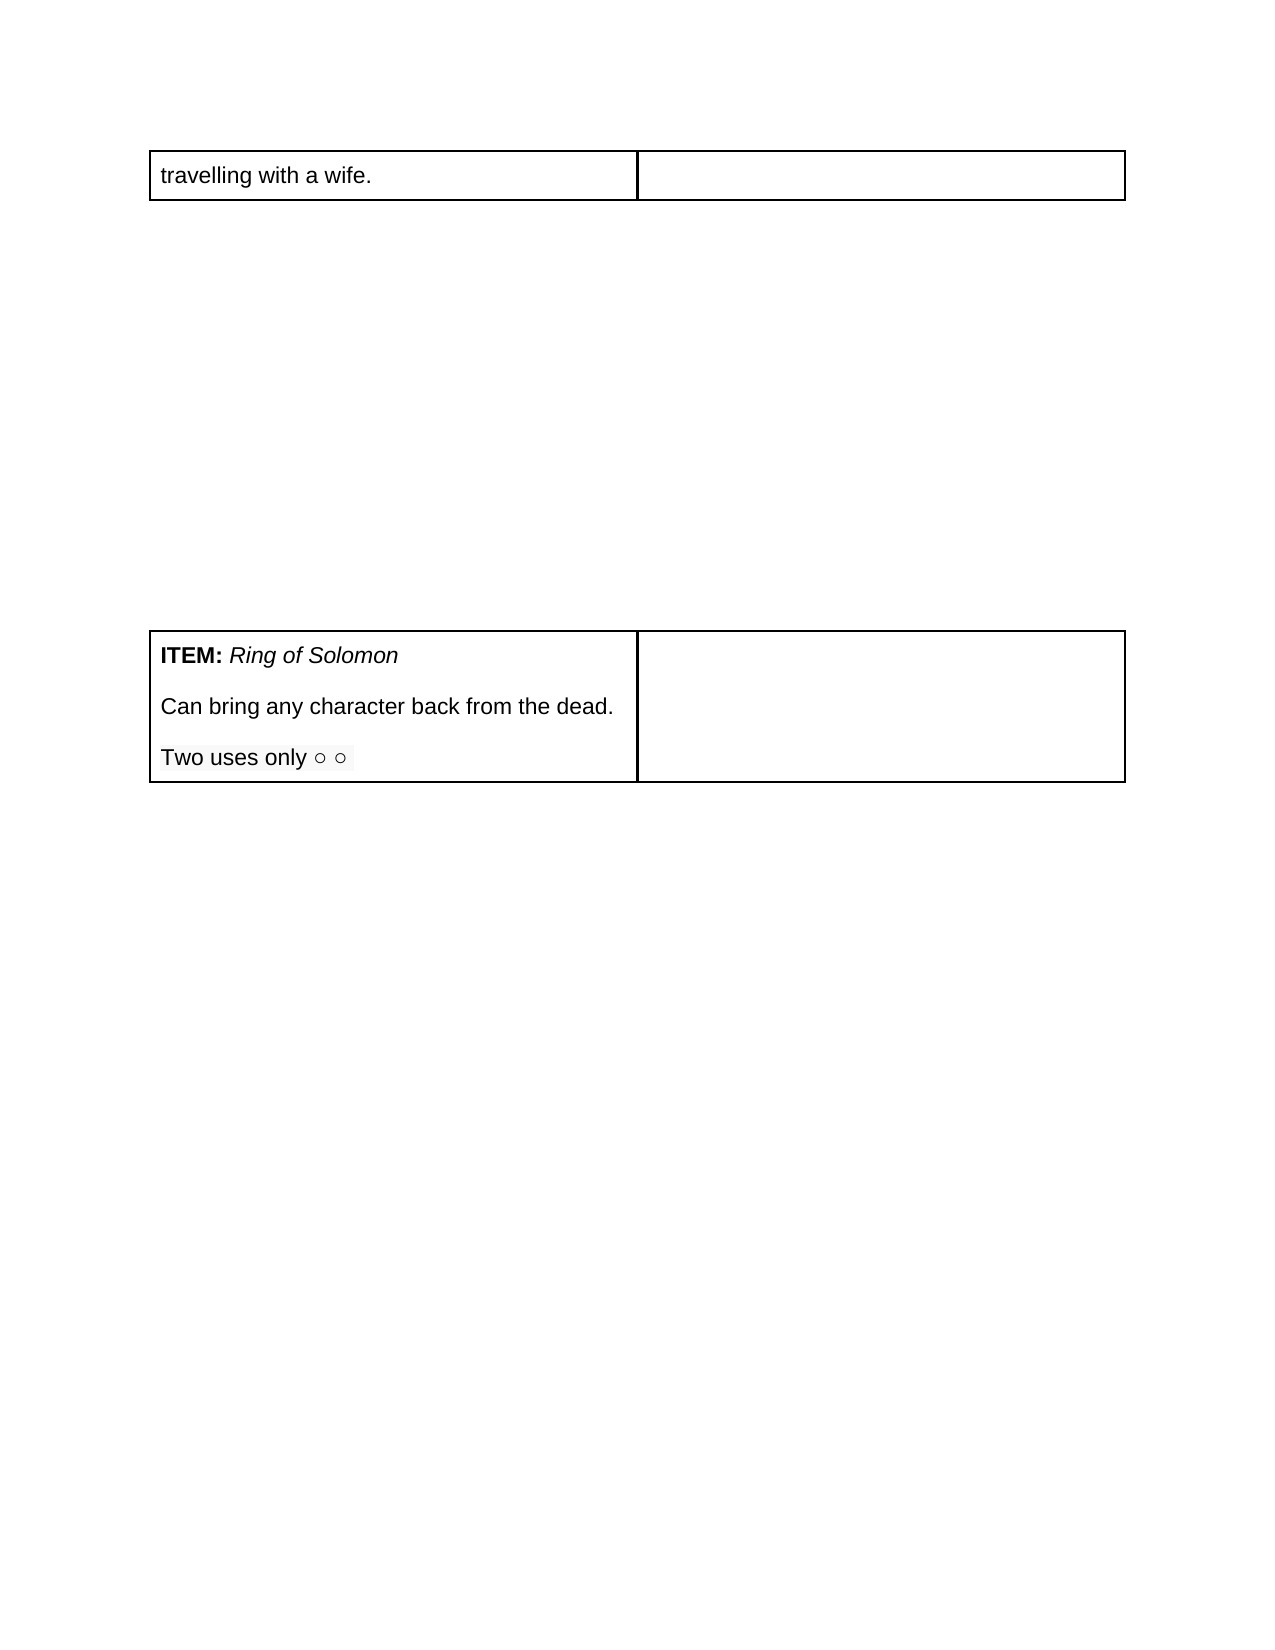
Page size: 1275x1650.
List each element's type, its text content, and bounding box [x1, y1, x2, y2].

table_cell [639, 152, 1124, 198]
table_header [639, 632, 1124, 781]
table_header ITEM: Ring of Solomon Can bring any character back from the dead. Two uses only ○ ○ [151, 632, 636, 781]
table_cell travelling with a wife. [151, 152, 636, 198]
